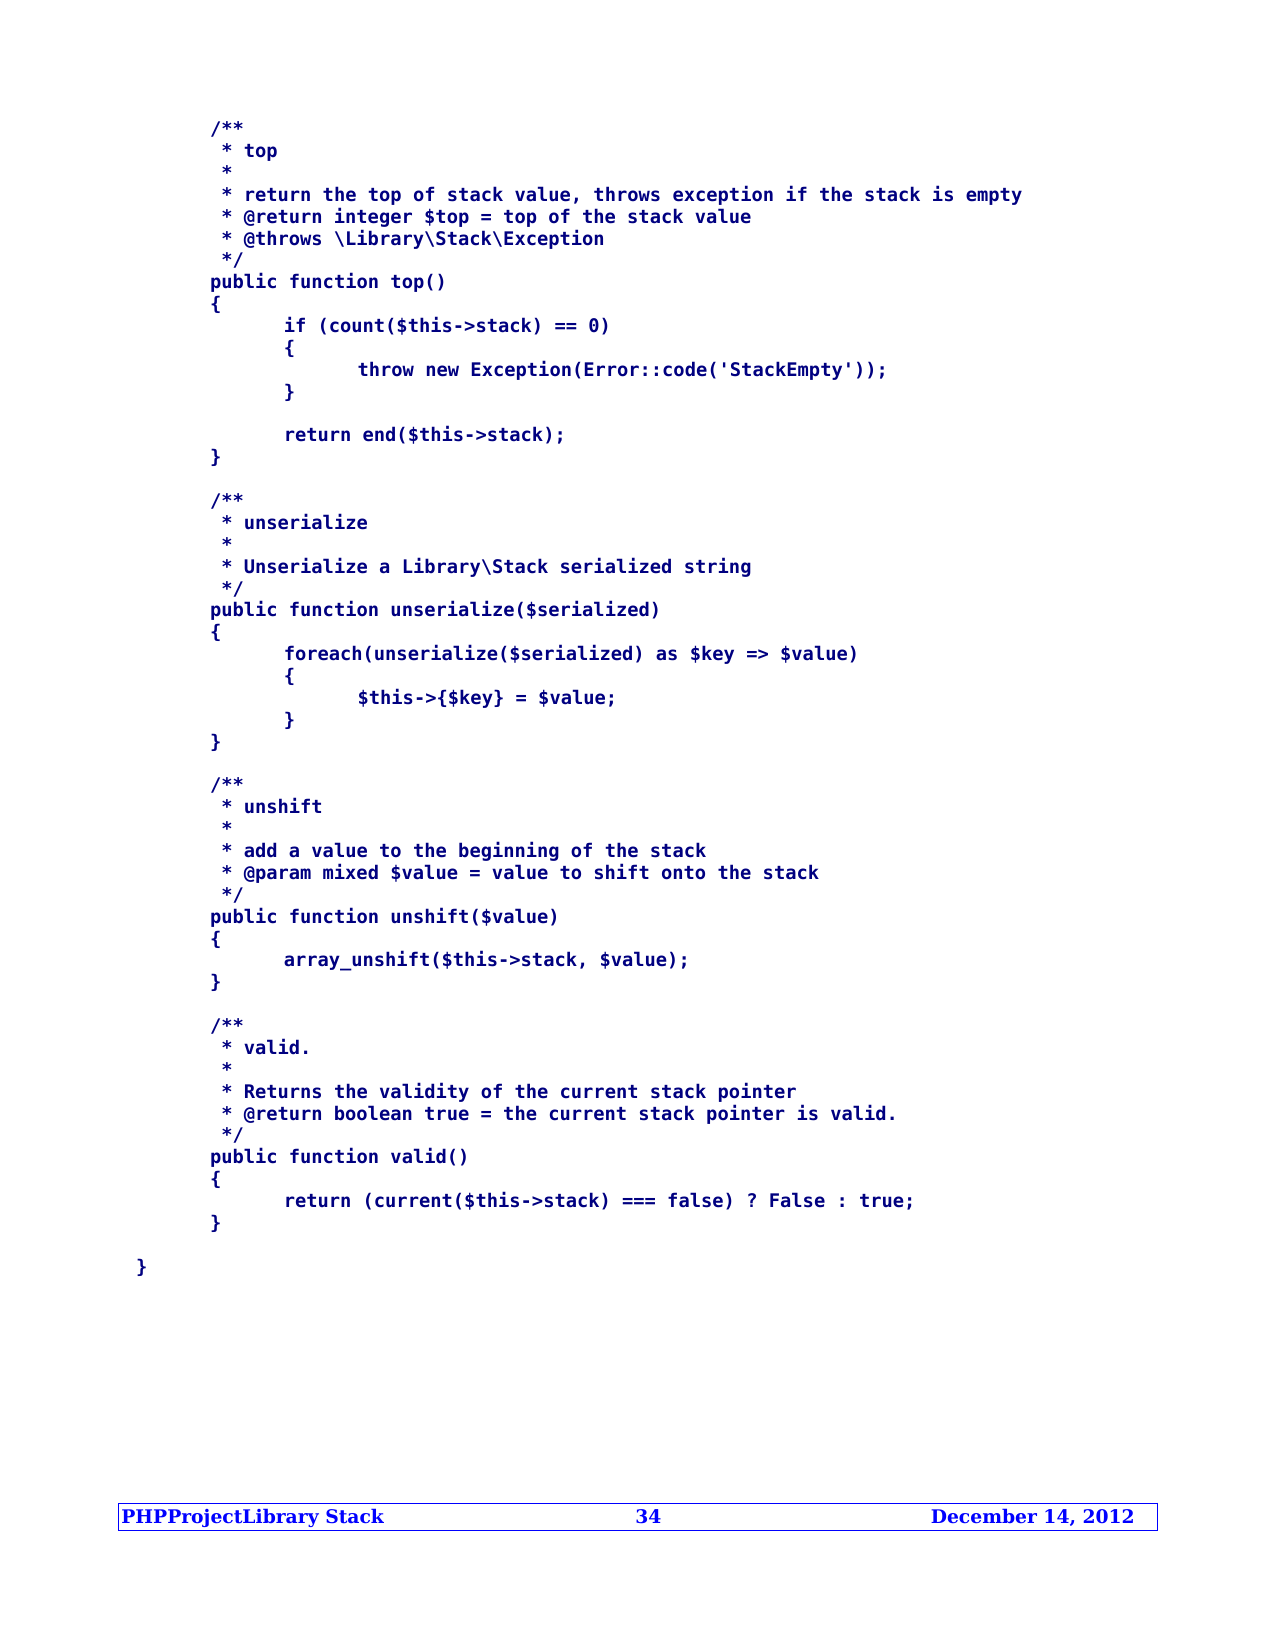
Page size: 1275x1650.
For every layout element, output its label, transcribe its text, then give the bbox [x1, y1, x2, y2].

list * unserialize [136, 512, 1157, 534]
list { [136, 927, 1157, 949]
list } [136, 971, 1157, 993]
list /** [136, 118, 1157, 140]
list { [136, 1168, 1157, 1190]
list } [136, 709, 1157, 731]
list */ [136, 884, 1157, 906]
list { [136, 293, 1157, 315]
list throw new Exception(Error::code('StackEmpty')); [136, 359, 1157, 381]
list * @return boolean true = the current stack pointer is valid. [136, 1102, 1157, 1124]
list public function top() [136, 271, 1157, 293]
list * @param mixed $value = value to shift onto the stack [136, 862, 1157, 884]
list /** [136, 1015, 1157, 1037]
list * [136, 162, 1157, 184]
list if (count($this->stack) == 0) [136, 315, 1157, 337]
list $this->{$key} = $value; [136, 687, 1157, 709]
list * @throws \Library\Stack\Exception [136, 227, 1157, 249]
list */ [136, 249, 1157, 271]
list } [136, 446, 1157, 468]
list public function unserialize($serialized) [136, 599, 1157, 621]
list * top [136, 140, 1157, 162]
list } [136, 381, 1157, 402]
list { [136, 665, 1157, 687]
list array_unshift($this->stack, $value); [136, 949, 1157, 971]
list */ [136, 577, 1157, 599]
list { [136, 337, 1157, 359]
list * @return integer $top = top of the stack value [136, 206, 1157, 227]
list return end($this->stack); [136, 424, 1157, 446]
list { [136, 621, 1157, 643]
list * [136, 818, 1157, 840]
list * unshift [136, 796, 1157, 818]
list public function unshift($value) [136, 906, 1157, 927]
list * valid. [136, 1037, 1157, 1059]
list * return the top of stack value, throws exception if the stack is empty [136, 184, 1157, 206]
list public function valid() [136, 1146, 1157, 1168]
list * Returns the validity of the current stack pointer [136, 1081, 1157, 1102]
list /** [136, 490, 1157, 512]
list return (current($this->stack) === false) ? False : true; [136, 1190, 1157, 1212]
list } [136, 1256, 1157, 1277]
list } [136, 1212, 1157, 1234]
list * Unserialize a Library\Stack serialized string [136, 556, 1157, 577]
list * [136, 1059, 1157, 1081]
list /** [136, 774, 1157, 796]
list */ [136, 1124, 1157, 1146]
list * [136, 534, 1157, 556]
list foreach(unserialize($serialized) as $key => $value) [136, 643, 1157, 665]
list } [136, 731, 1157, 752]
list * add a value to the beginning of the stack [136, 840, 1157, 862]
